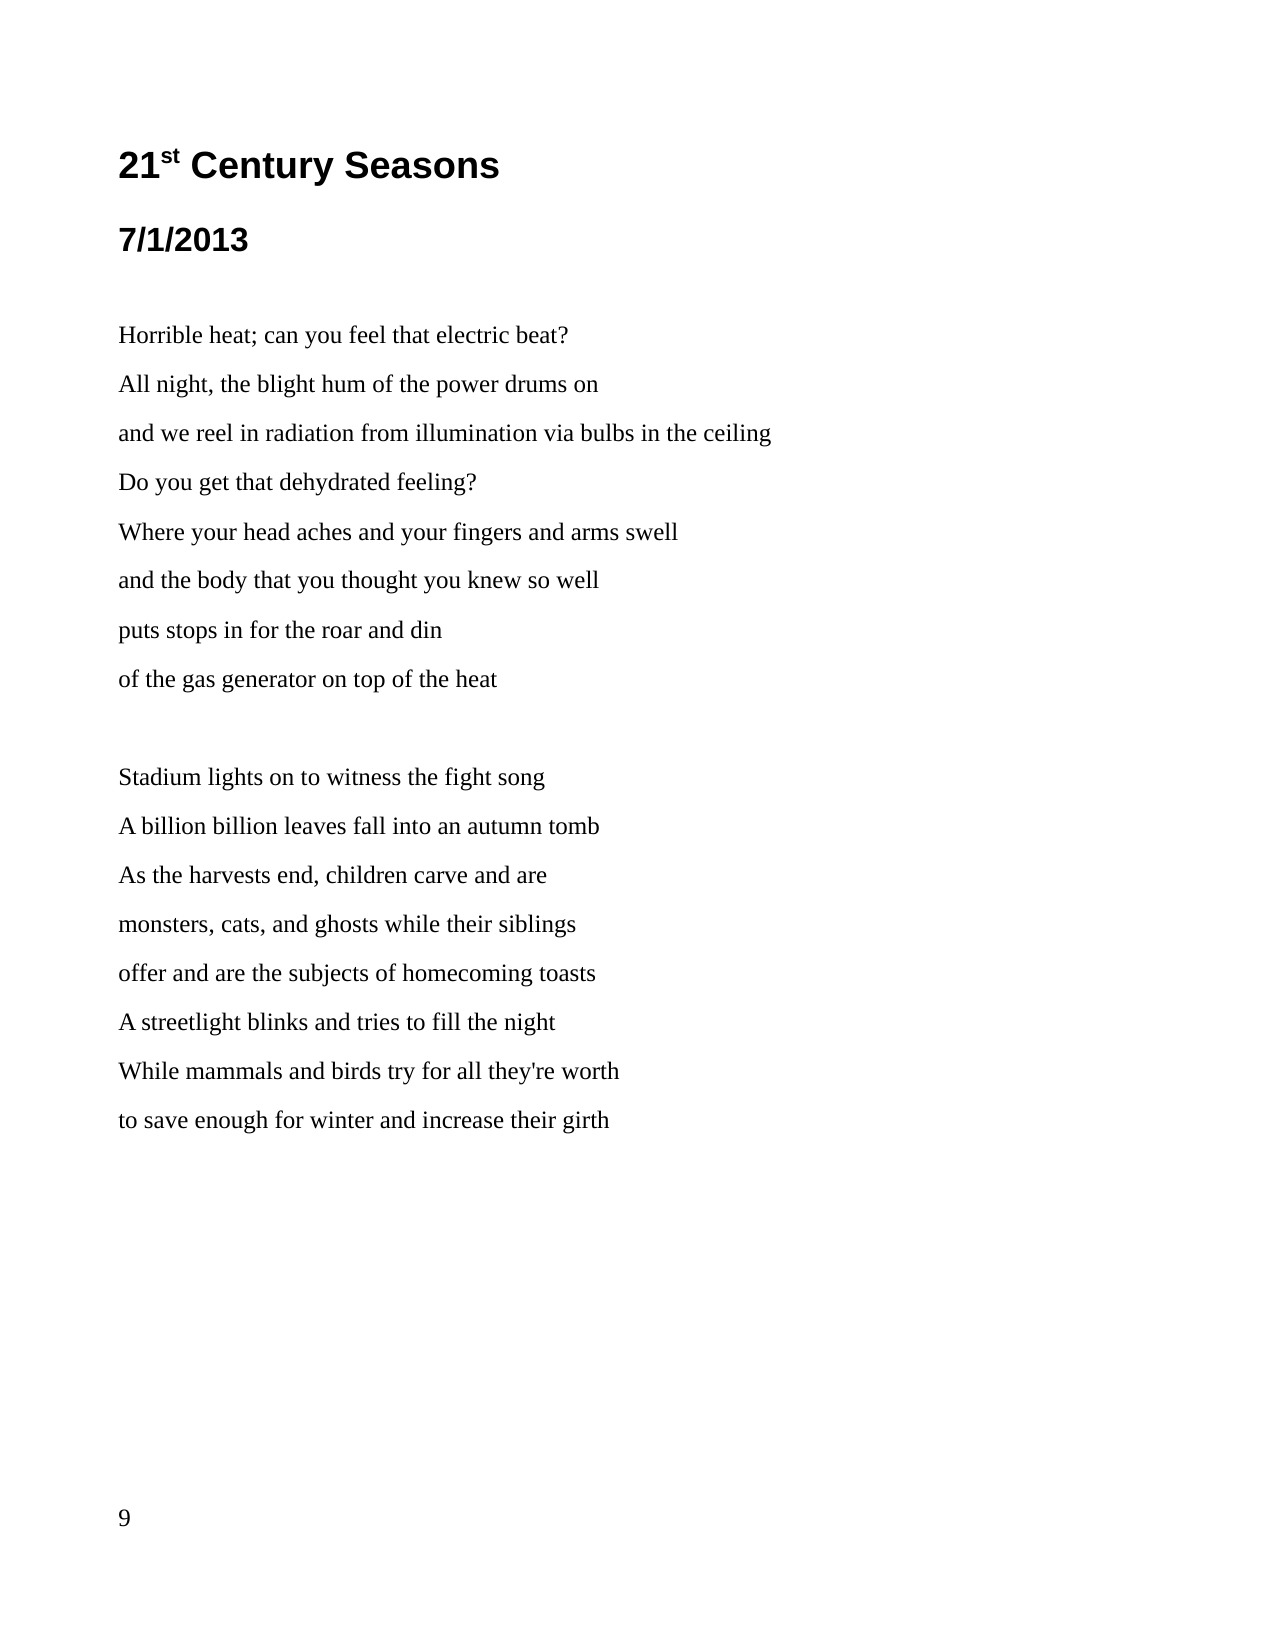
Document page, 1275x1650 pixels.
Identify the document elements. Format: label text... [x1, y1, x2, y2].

text All night, the blight hum of the power drums on [118, 369, 1157, 398]
text A streetlight blinks and tries to fill the night [118, 1007, 1157, 1036]
subtitle 21st Century Seasons [118, 143, 1157, 187]
text of the gas generator on top of the heat [118, 664, 1157, 692]
text and we reel in radiation from illumination via bulbs in the ceiling [118, 418, 1157, 447]
text Do you get that dehydrated feeling? [118, 467, 1157, 496]
subtitle 7/1/2013 [118, 220, 1157, 259]
text puts stops in for the roar and din [118, 615, 1157, 643]
text Horrible heat; can you feel that electric beat? [118, 320, 1157, 349]
text and the body that you thought you knew so well [118, 566, 1157, 594]
text offer and are the subjects of homecoming toasts [118, 958, 1157, 987]
text A billion billion leaves fall into an autumn tomb [118, 811, 1157, 840]
text monsters, cats, and ghosts while their siblings [118, 909, 1157, 938]
text As the harvests end, children carve and are [118, 860, 1157, 889]
text to save enough for winter and increase their girth [118, 1105, 1157, 1134]
text While mammals and birds try for all they're worth [118, 1056, 1157, 1085]
text Where your head aches and your fingers and arms swell [118, 517, 1157, 545]
text Stadium lights on to witness the fight song [118, 762, 1157, 791]
